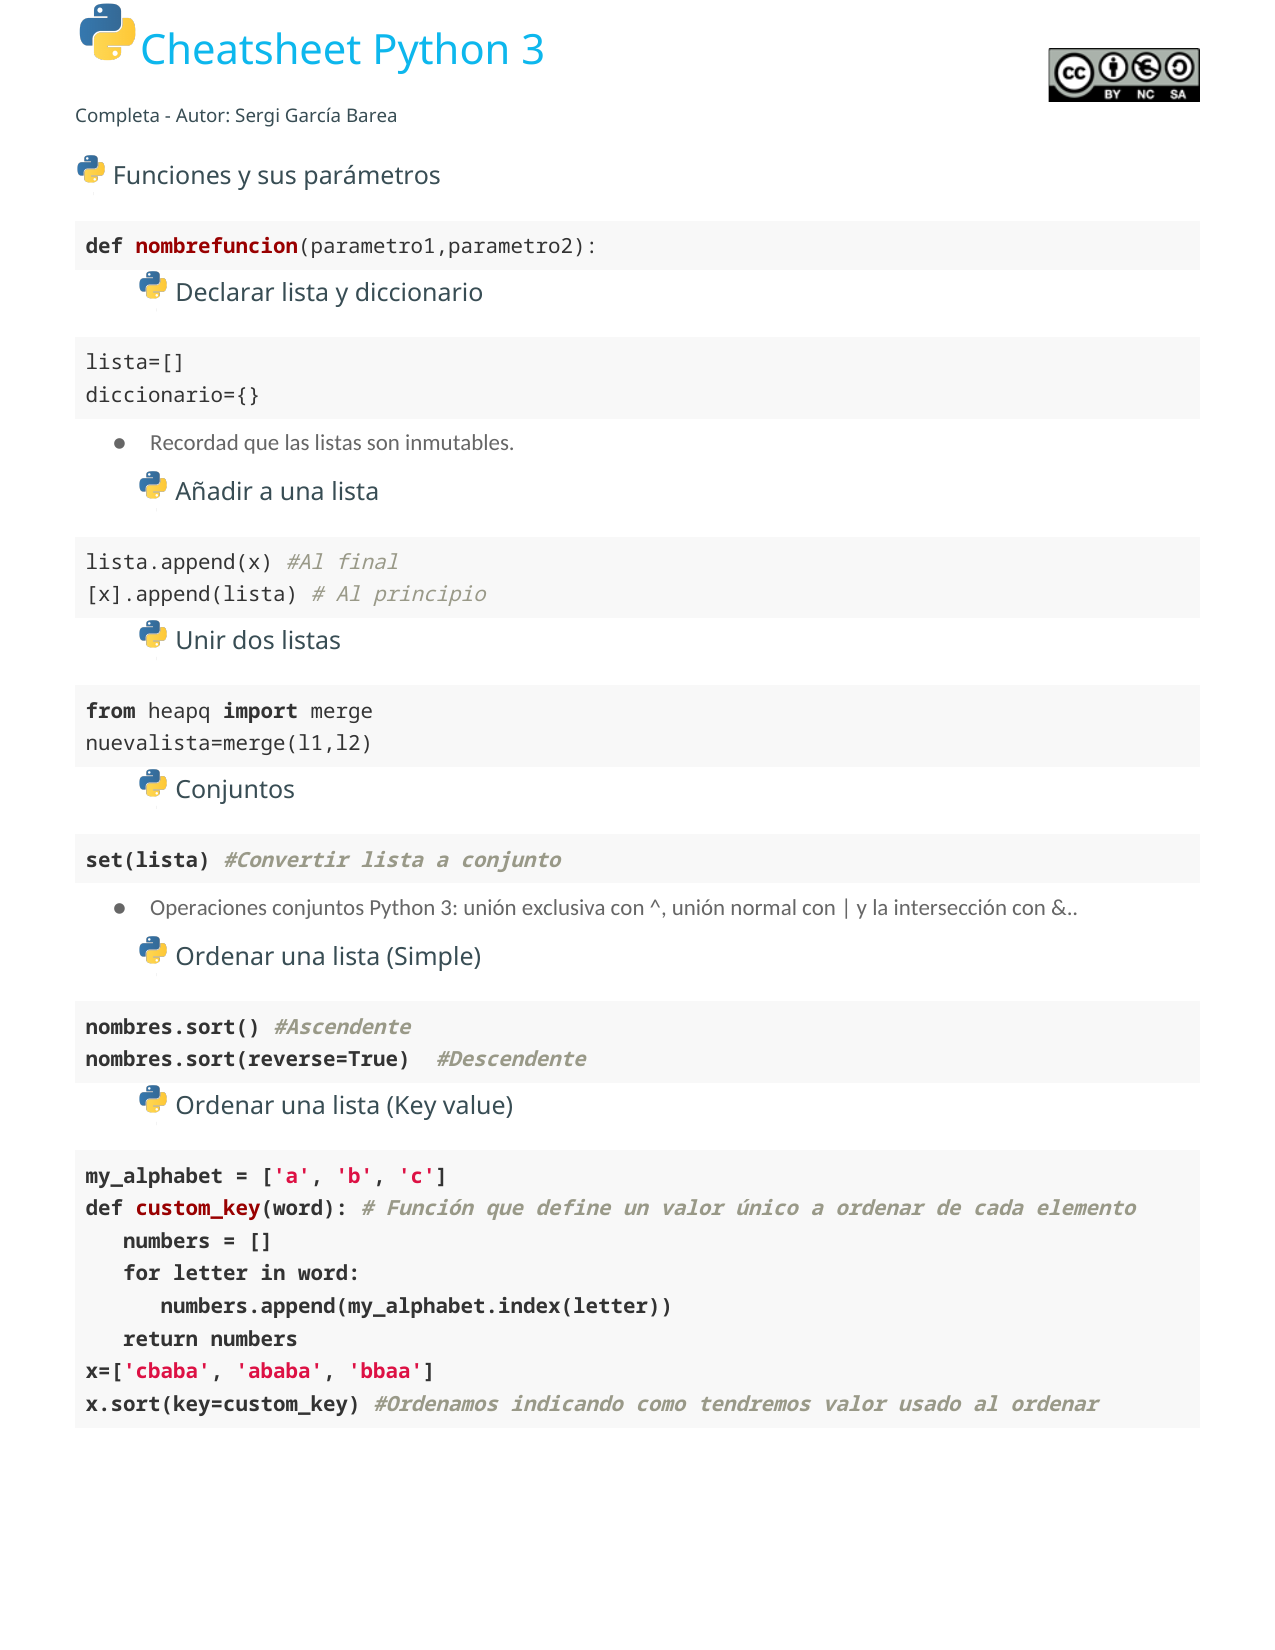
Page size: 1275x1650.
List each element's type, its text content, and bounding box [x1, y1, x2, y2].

picture [1048, 48, 1200, 102]
picture [137, 934, 169, 966]
list Operaciones conjuntos Python 3: unión exclusiva con ^, unión normal con | y la intersección con &.. [112, 893, 1191, 921]
text Unir dos listas [137, 618, 1117, 657]
picture [137, 469, 169, 501]
picture [137, 1083, 169, 1115]
table_header set(lista) #Convertir lista a conjunto [75, 834, 1200, 883]
text Conjuntos [137, 767, 1117, 806]
picture [137, 618, 169, 650]
picture [75, 0, 140, 65]
table_header lista=[] diccionario={} [75, 337, 1200, 419]
table_header nombres.sort() #Ascendente nombres.sort(reverse=True) #Descendente [75, 1001, 1200, 1083]
table_header my_alphabet = ['a', 'b', 'c'] def custom_key(word): # Función que define un valor único a ordenar de cada elemento numbers = [] for letter in word: numbers.append(my_alphabet.index(letter)) return numbers x=['cbaba', 'ababa', 'bbaa'] x.sort(key=custom_key) #Ordenamos indicando como tendremos valor usado al ordenar [75, 1150, 1200, 1428]
picture [75, 153, 107, 185]
picture [137, 269, 169, 301]
text Ordenar una lista (Key value) [137, 1083, 1117, 1122]
list Recordad que las listas son inmutables. [112, 428, 1191, 456]
table_header def nombrefuncion(parametro1,parametro2): [75, 221, 1200, 270]
table_header from heapq import merge nuevalista=merge(l1,l2) [75, 685, 1200, 767]
picture [137, 767, 169, 799]
text Funciones y sus parámetros [75, 153, 1117, 192]
text Declarar lista y diccionario [137, 270, 1117, 308]
text Ordenar una lista (Simple) [137, 934, 1117, 973]
table_header lista.append(x) #Al final [x].append(lista) # Al principio [75, 537, 1200, 618]
text Añadir a una lista [137, 469, 1117, 508]
